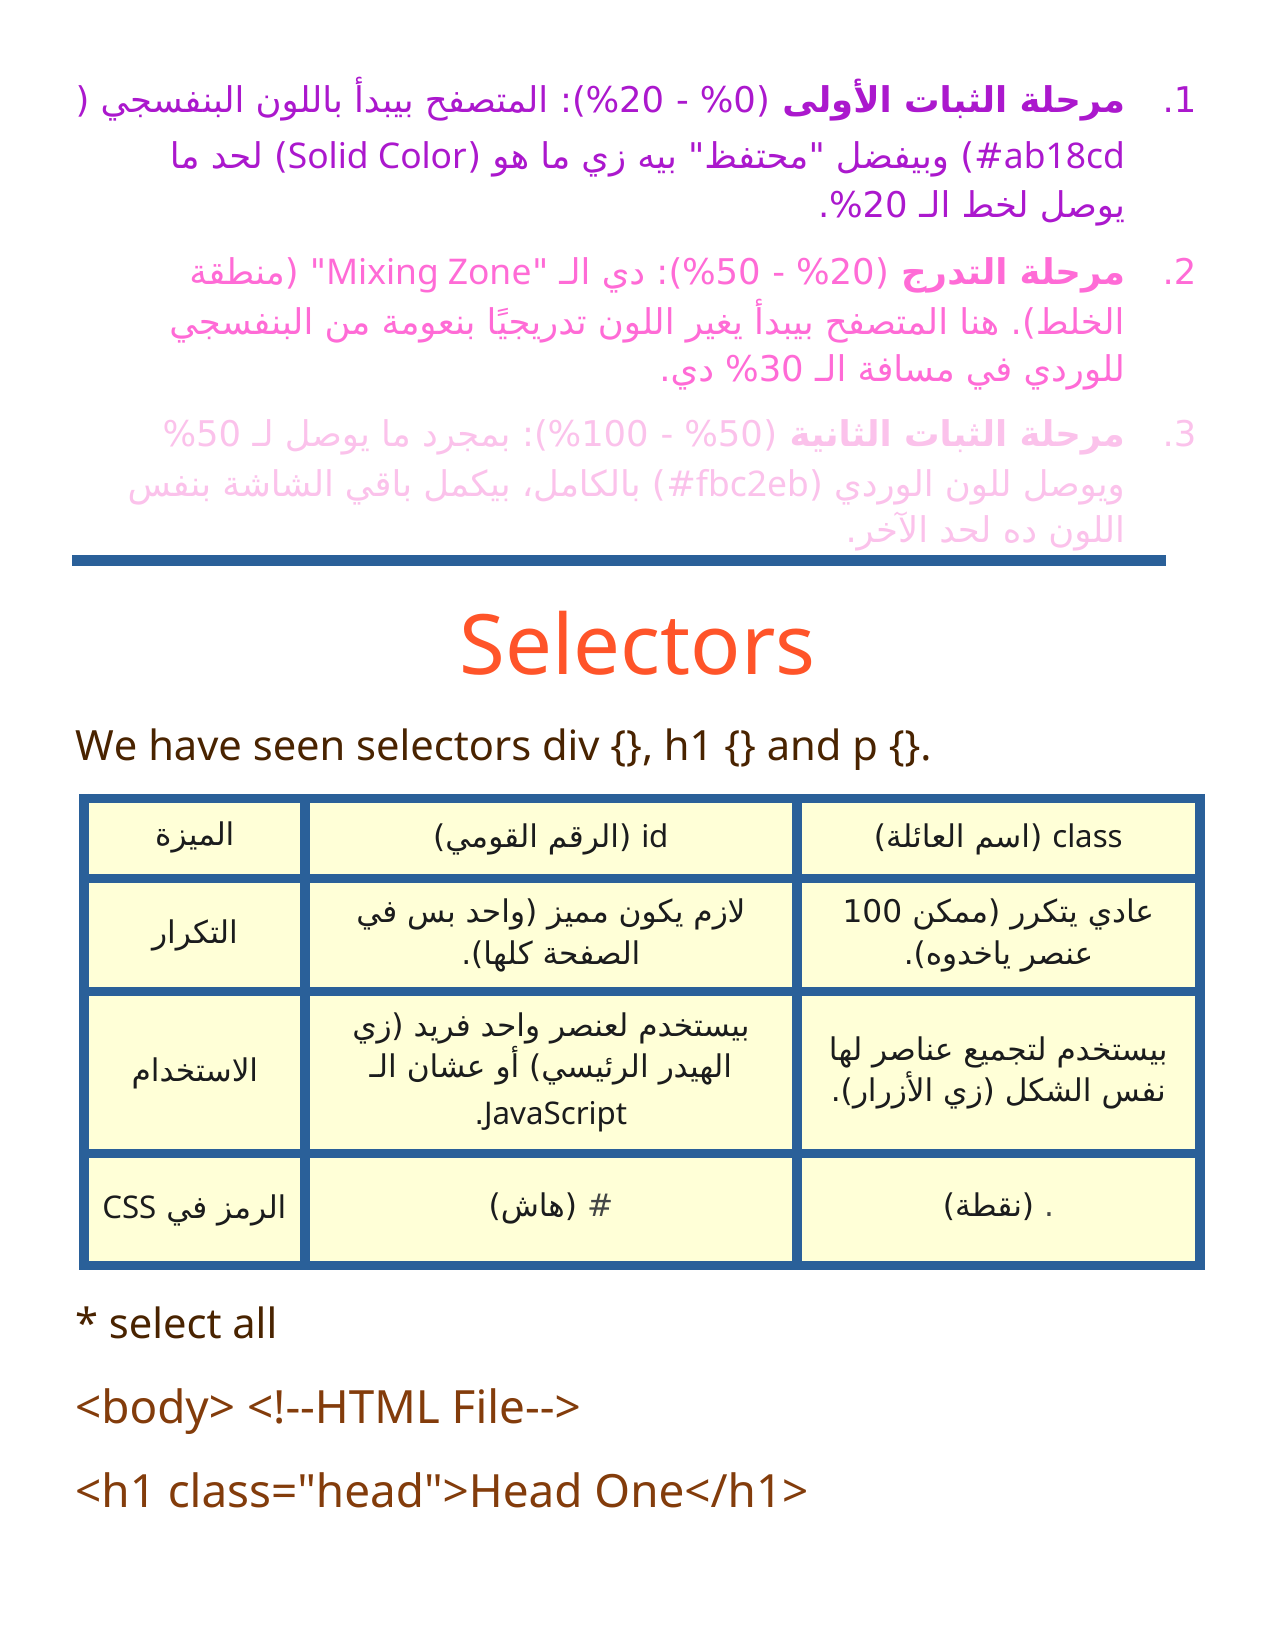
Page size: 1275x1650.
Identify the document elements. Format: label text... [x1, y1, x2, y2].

list مرحلة الثبات الأولى (0% - 20%): المتصفح بيبدأ باللون البنفسجي (ab18cd#) وبيفضل "محتفظ" بيه زي ما هو (Solid Color) لحد ما يوصل لخط الـ 20%. [75, 75, 1162, 226]
table_header الميزة [89, 803, 300, 874]
list مرحلة التدرج (20% - 50%): دي الـ "Mixing Zone" (منطقة الخلط). هنا المتصفح بيبدأ يغير اللون تدريجيًا بنعومة من البنفسجي للوردي في مسافة الـ 30% دي. [75, 247, 1162, 390]
table_cell الاستخدام [89, 996, 300, 1149]
table_cell # (هاش) [310, 1158, 792, 1261]
table_cell الرمز في CSS [89, 1158, 300, 1261]
table_cell لازم يكون مميز (واحد بس في الصفحة كلها). [310, 883, 792, 987]
text Selectors [75, 586, 1200, 699]
table_cell بيستخدم لعنصر واحد فريد (زي الهيدر الرئيسي) أو عشان الـ JavaScript. [310, 996, 792, 1149]
text <h1 class="head">Head One</h1> [75, 1458, 1200, 1521]
list مرحلة الثبات الثانية (50% - 100%): بمجرد ما يوصل لـ 50% ويوصل للون الوردي (fbc2eb#) بالكامل، بيكمل باقي الشاشة بنفس اللون ده لحد الآخر. [72, 411, 1166, 555]
table_cell التكرار [89, 883, 300, 987]
table_cell عادي يتكرر (ممكن 100 عنصر ياخدوه). [802, 883, 1195, 987]
text * select all [75, 1294, 1200, 1351]
text We have seen selectors div {}, h1 {} and p {}. [75, 716, 1200, 772]
table_header id (الرقم القومي) [310, 803, 792, 874]
table_cell . (نقطة) [802, 1158, 1195, 1261]
text <body> <!--HTML File--> [75, 1374, 1200, 1437]
table_cell بيستخدم لتجميع عناصر لها نفس الشكل (زي الأزرار). [802, 996, 1195, 1149]
table_header class (اسم العائلة) [802, 803, 1195, 874]
